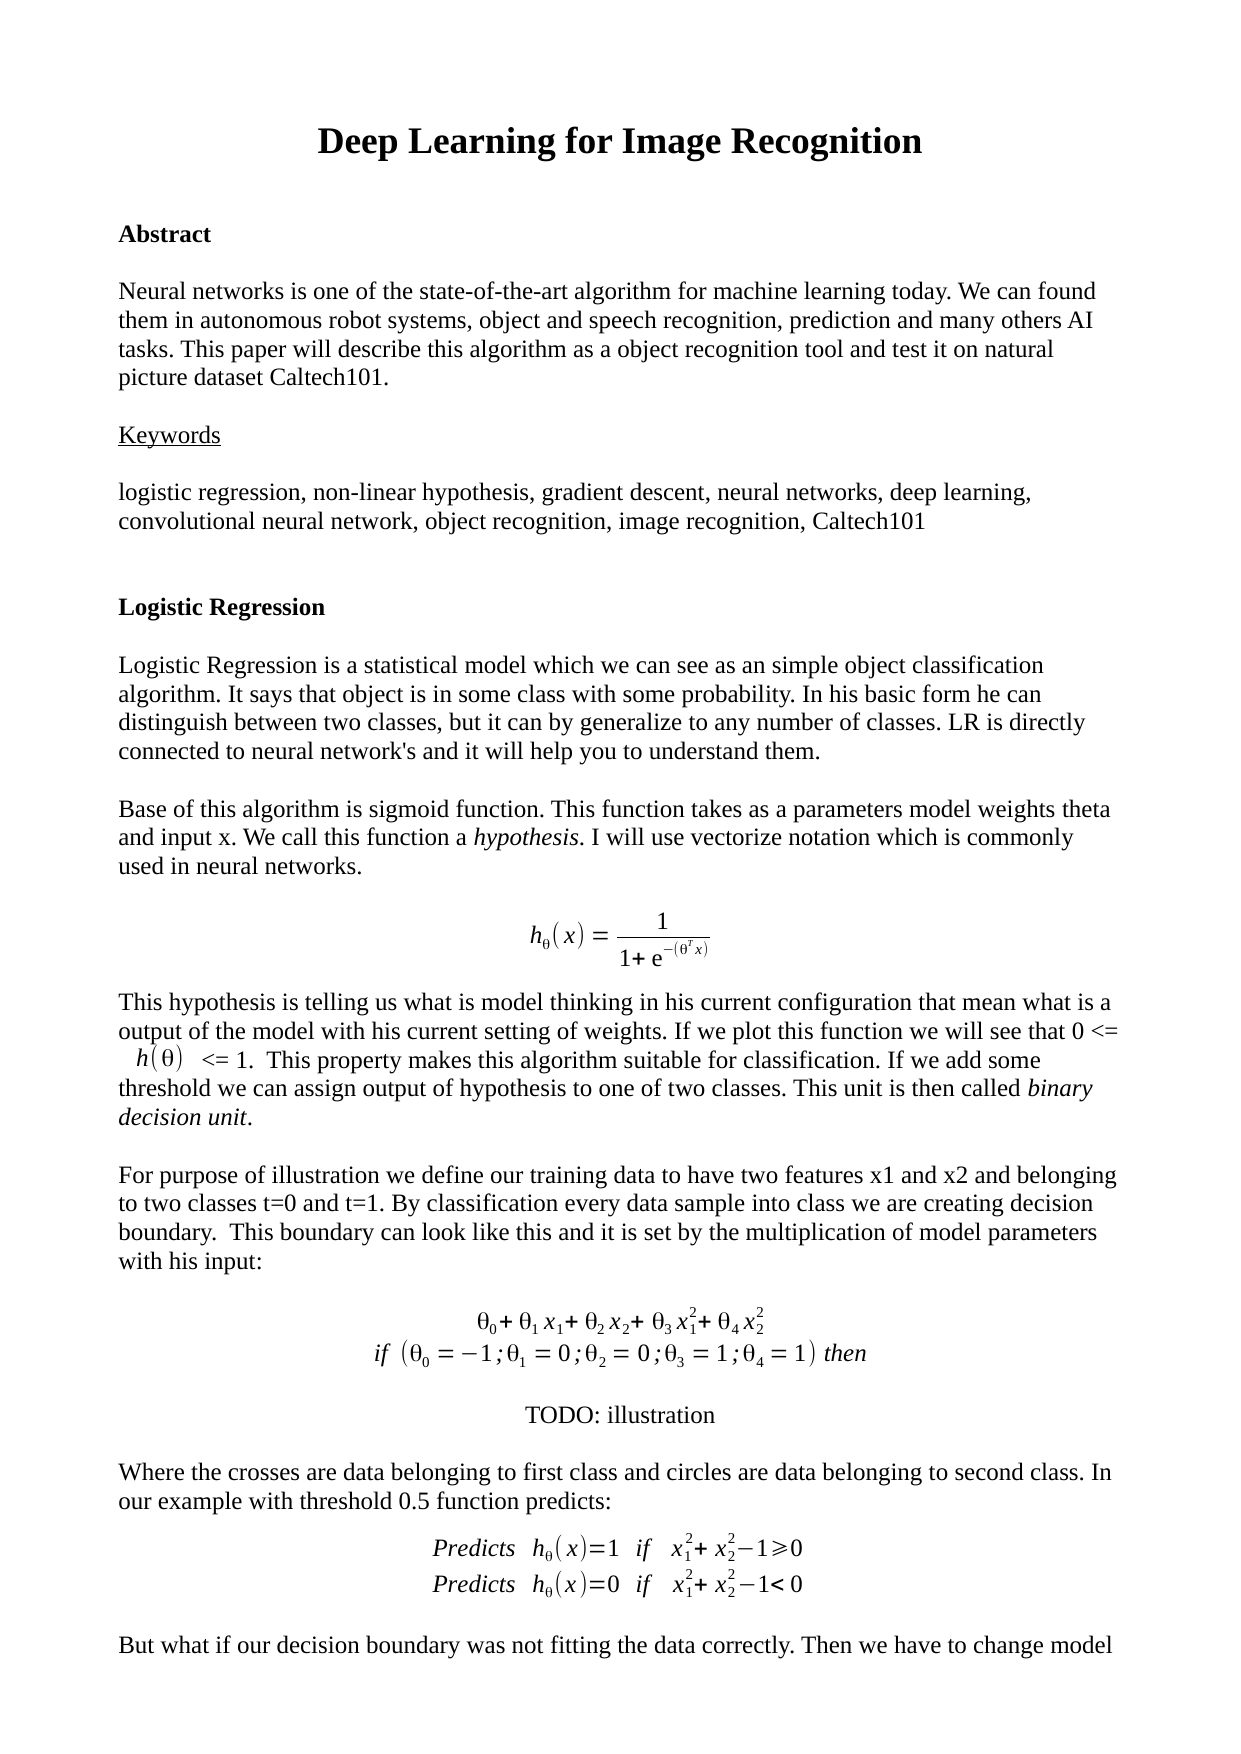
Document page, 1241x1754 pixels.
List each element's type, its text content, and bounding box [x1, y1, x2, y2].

text TODO: illustration [118, 1400, 1122, 1428]
text Deep Learning for Image Recognition [118, 118, 1122, 161]
text This hypothesis is telling us what is model thinking in his current configuration that mean what is a output of the model with his current setting of weights. If we plot this function we will see that 0 <= <= 1. This property makes this algorithm suitable for classification. If we add some threshold we can assign output of hypothesis to one of two classes. This unit is then called binary decision unit. [118, 987, 1122, 1131]
text Where the crosses are data belonging to first class and circles are data belonging to second class. In our example with threshold 0.5 function predicts: [118, 1457, 1122, 1515]
text logistic regression, non-linear hypothesis, gradient descent, neural networks, deep learning, convolutional neural network, object recognition, image recognition, Caltech101 [118, 477, 1122, 535]
text Logistic Regression is a statistical model which we can see as an simple object classification algorithm. It says that object is in some class with some probability. In his basic form he can distinguish between two classes, but it can by generalize to any number of classes. LR is directly connected to neural network's and it will help you to understand them. [118, 650, 1122, 765]
text But what if our decision boundary was not fitting the data correctly. Then we have to change model [118, 1630, 1122, 1658]
text Logistic Regression [118, 592, 1122, 621]
text Neural networks is one of the state-of-the-art algorithm for machine learning today. We can found them in autonomous robot systems, object and speech recognition, prediction and many others AI tasks. This paper will describe this algorithm as a object recognition tool and test it on natural picture dataset Caltech101. [118, 276, 1122, 391]
text Abstract [118, 219, 1122, 247]
text For purpose of illustration we define our training data to have two features x1 and x2 and belonging to two classes t=0 and t=1. By classification every data sample into class we are creating decision boundary. This boundary can look like this and it is set by the multiplication of model parameters with his input: [118, 1160, 1122, 1275]
text Keywords [118, 420, 1122, 449]
text Base of this algorithm is sigmoid function. This function takes as a parameters model weights theta and input x. We call this function a hypothesis. I will use vectorize notation which is commonly used in neural networks. [118, 794, 1122, 880]
